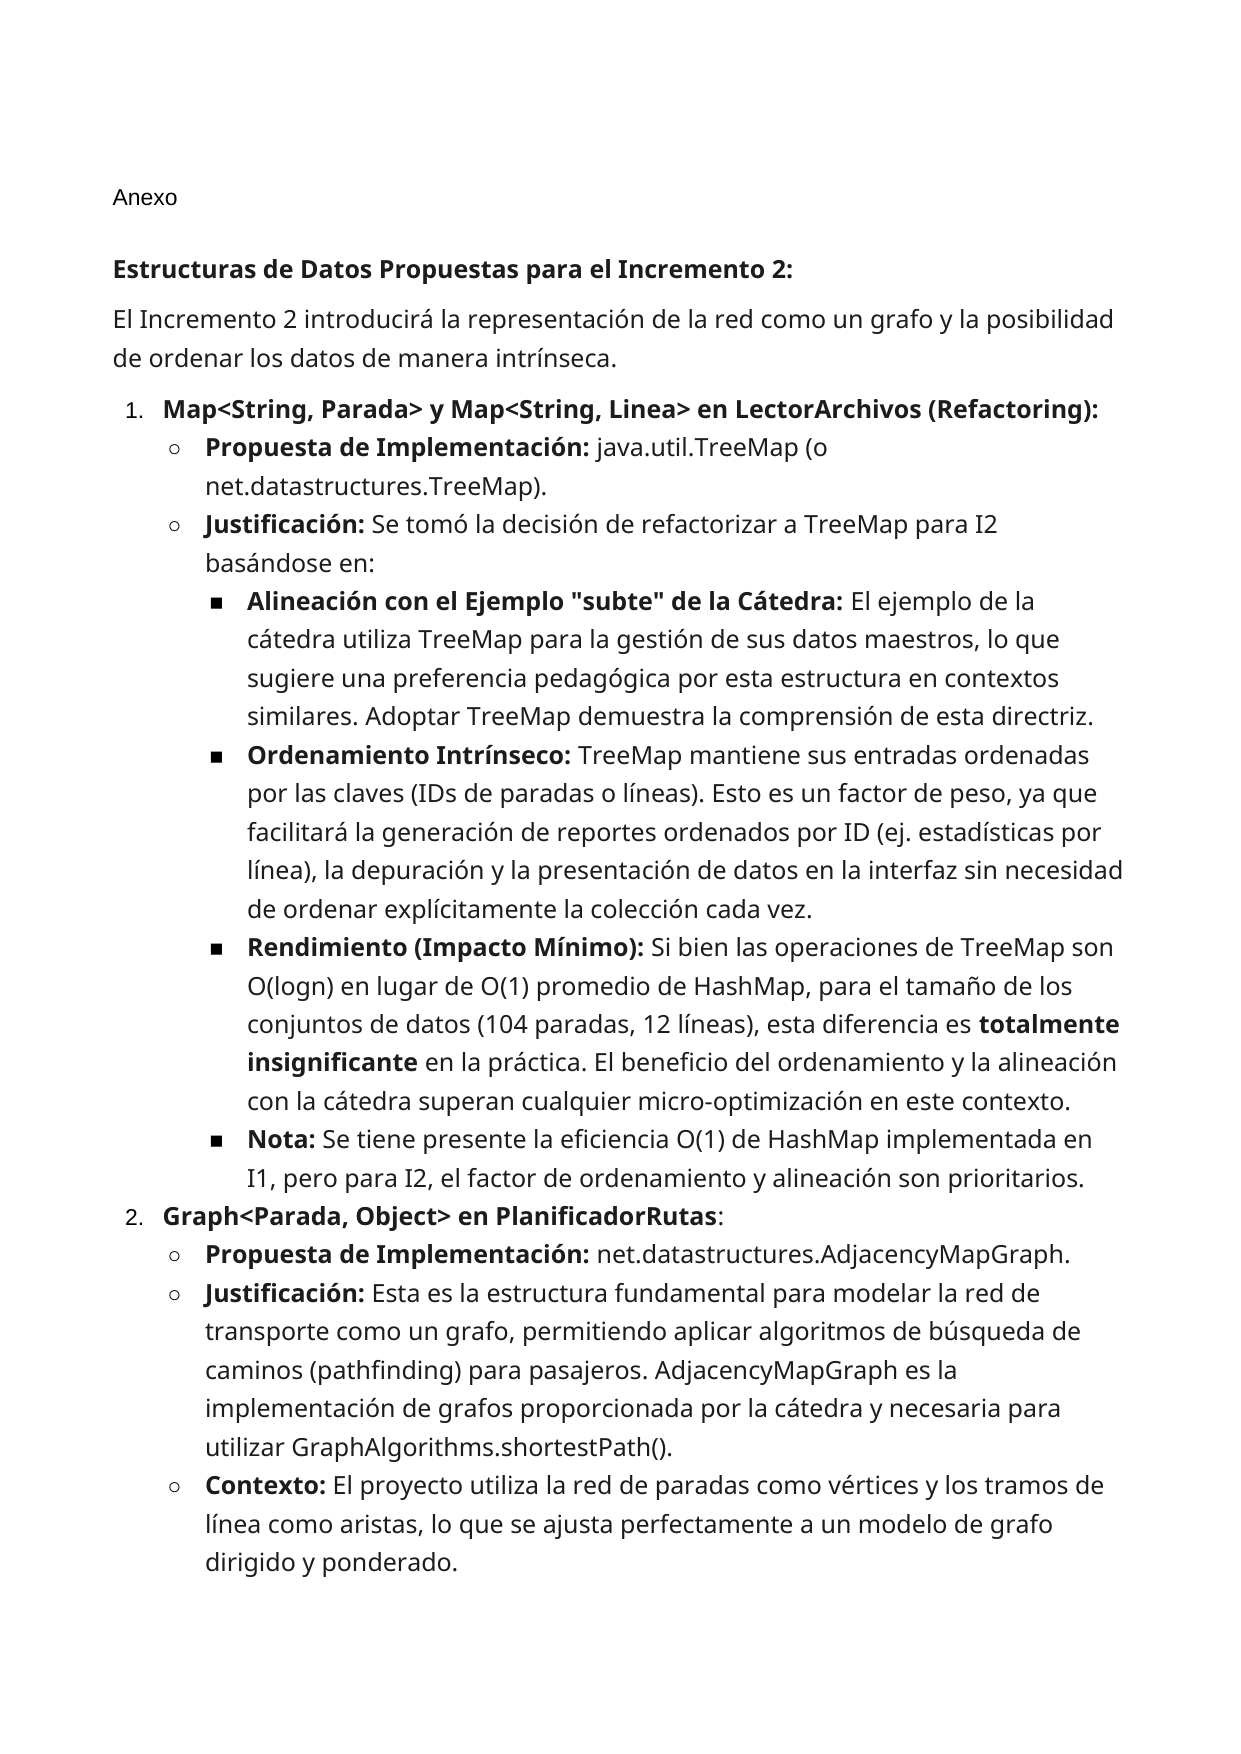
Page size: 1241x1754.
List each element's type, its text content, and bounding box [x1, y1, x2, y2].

list Graph<Parada, Object> en PlanificadorRutas: [125, 1199, 1128, 1233]
list Contexto: El proyecto utiliza la red de paradas como vértices y los tramos de línea como aristas, lo que se ajusta perfectamente a un modelo de grafo dirigido y ponderado. [167, 1468, 1128, 1579]
list Ordenamiento Intrínseco: TreeMap mantiene sus entradas ordenadas por las claves (IDs de paradas o líneas). Esto es un factor de peso, ya que facilitará la generación de reportes ordenados por ID (ej. estadísticas por línea), la depuración y la presentación de datos en la interfaz sin necesidad de ordenar explícitamente la colección cada vez. [209, 737, 1128, 925]
list Propuesta de Implementación: net.datastructures.AdjacencyMapGraph. [167, 1237, 1128, 1271]
list Justificación: Se tomó la decisión de refactorizar a TreeMap para I2 basándose en: [167, 507, 1128, 579]
list Propuesta de Implementación: java.util.TreeMap (o net.datastructures.TreeMap). [167, 430, 1128, 502]
text El Incremento 2 introducirá la representación de la red como un grafo y la posibilidad de ordenar los datos de manera intrínseca. [112, 302, 1128, 375]
list Rendimiento (Impacto Mínimo): Si bien las operaciones de TreeMap son O(logn) en lugar de O(1) promedio de HashMap, para el tamaño de los conjuntos de datos (104 paradas, 12 líneas), esta diferencia es totalmente insignificante en la práctica. El beneficio del ordenamiento y la alineación con la cátedra superan cualquier micro-optimización en este contexto. [209, 930, 1128, 1117]
subtitle Estructuras de Datos Propuestas para el Incremento 2: [112, 251, 1128, 285]
list Nota: Se tiene presente la eficiencia O(1) de HashMap implementada en I1, pero para I2, el factor de ordenamiento y alineación son prioritarios. [209, 1122, 1128, 1194]
list Map<String, Parada> y Map<String, Linea> en LectorArchivos (Refactoring): [125, 392, 1128, 426]
list Alineación con el Ejemplo "subte" de la Cátedra: El ejemplo de la cátedra utiliza TreeMap para la gestión de sus datos maestros, lo que sugiere una preferencia pedagógica por esta estructura en contextos similares. Adoptar TreeMap demuestra la comprensión de esta directriz. [209, 584, 1128, 733]
text Anexo [112, 184, 1128, 210]
list Justificación: Esta es la estructura fundamental para modelar la red de transporte como un grafo, permitiendo aplicar algoritmos de búsqueda de caminos (pathfinding) para pasajeros. AdjacencyMapGraph es la implementación de grafos proporcionada por la cátedra y necesaria para utilizar GraphAlgorithms.shortestPath(). [167, 1276, 1128, 1463]
